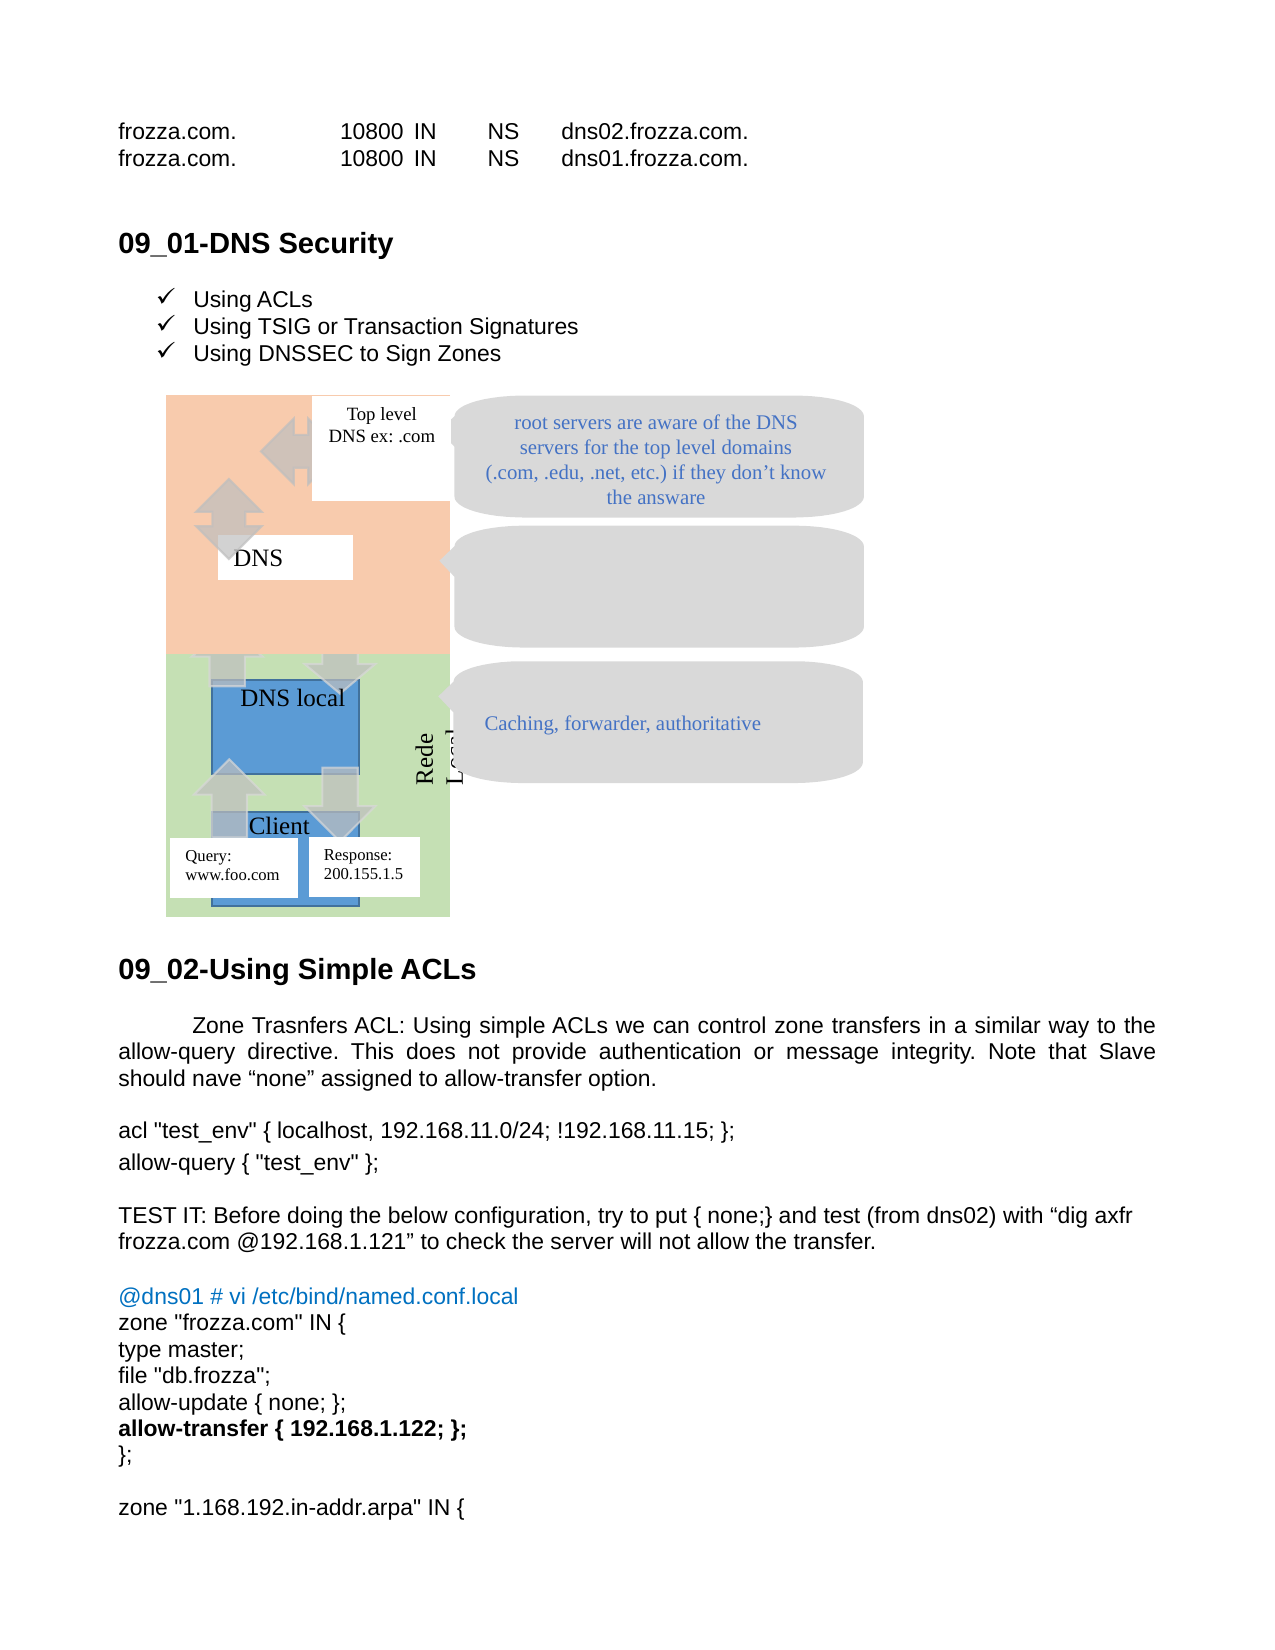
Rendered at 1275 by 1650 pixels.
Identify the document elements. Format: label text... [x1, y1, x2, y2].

text 09_01-DNS Security [118, 226, 1157, 259]
text allow-update { none; }; [118, 1388, 1157, 1415]
list Using DNSSEC to Sign Zones [156, 339, 1157, 366]
text zone "1.168.192.in-addr.arpa" IN { [118, 1494, 1157, 1520]
text allow-query { "test_env" }; [118, 1149, 1157, 1175]
text zone "frozza.com" IN { [118, 1309, 1157, 1336]
text www.foo.com [185, 865, 283, 884]
text Query: [185, 846, 283, 865]
text acl "test_env" { localhost, 192.168.11.0/24; !192.168.11.15; }; [118, 1117, 1157, 1144]
text 09_02-Using Simple ACLs [118, 952, 1157, 986]
text type master; [118, 1336, 1157, 1362]
text frozza.com. 10800 IN NS dns01.frozza.com. [118, 144, 1157, 171]
list Using ACLs [156, 286, 1157, 313]
text DNS server [233, 543, 338, 572]
text Response: [324, 845, 405, 864]
text 200.155.1.5 [324, 864, 405, 883]
text Zone Trasnfers ACL: Using simple ACLs we can control zone transfers in a similar way to the allow-query directive. This does not provide authentication or message integrity. Note that Slave should nave “none” assigned to allow-transfer option. [118, 1012, 1157, 1091]
text file "db.frozza"; [118, 1362, 1157, 1388]
text @dns01 # vi /etc/bind/named.conf.local [118, 1283, 1157, 1309]
text allow-transfer { 192.168.1.122; }; [118, 1415, 1157, 1441]
text Top level DNS ex: .com [327, 403, 436, 446]
list Using TSIG or Transaction Signatures [156, 313, 1157, 339]
text TEST IT: Before doing the below configuration, try to put { none;} and test (from dns02) with “dig axfr frozza.com @192.168.1.121” to check the server will not allow the transfer. [118, 1202, 1157, 1254]
text }; [118, 1441, 1157, 1467]
text frozza.com. 10800 IN NS dns02.frozza.com. [118, 118, 1157, 144]
